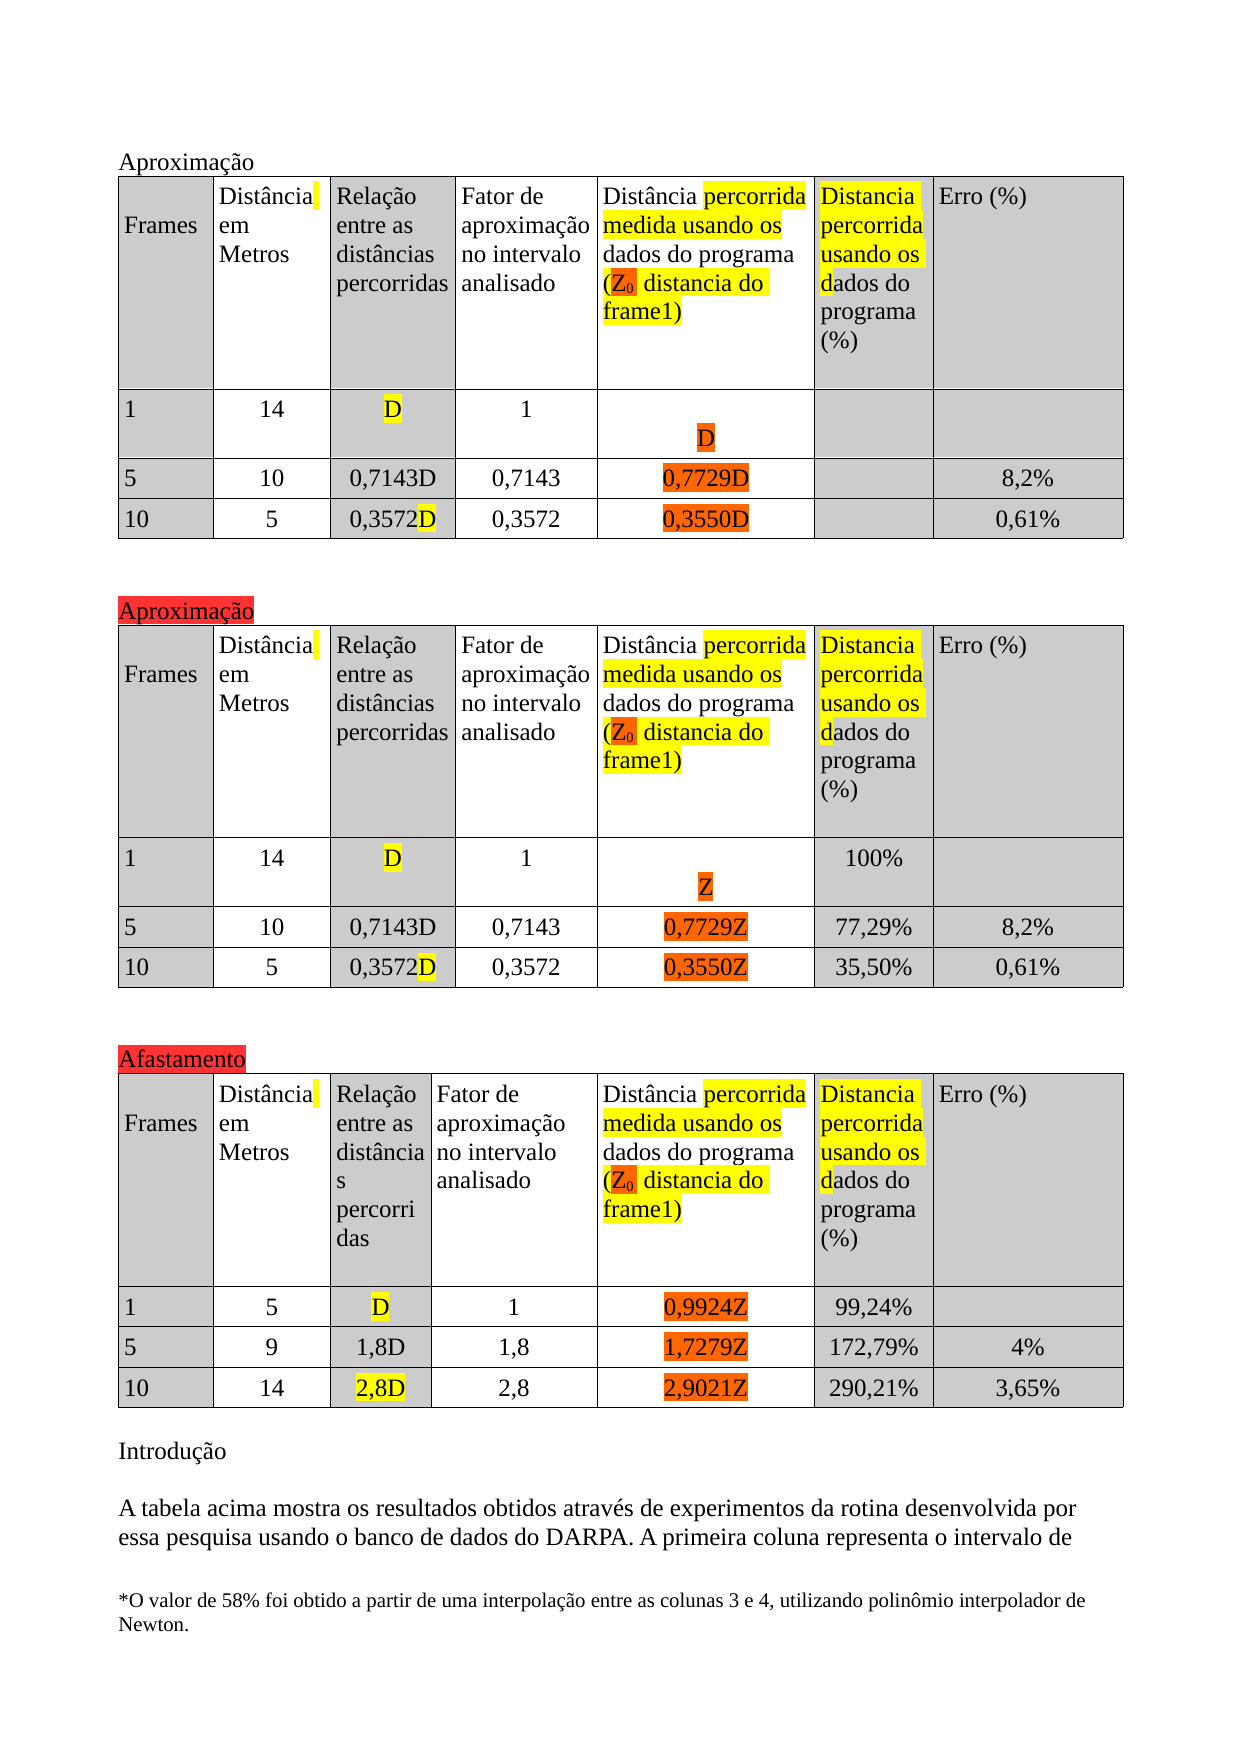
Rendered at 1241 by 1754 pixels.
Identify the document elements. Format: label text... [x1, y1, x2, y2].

table_cell 1 [119, 1287, 213, 1326]
table_header Distancia percorrida usando os dados do programa (%) [815, 1074, 933, 1286]
table_cell 0,7143 [456, 459, 597, 498]
table_header Distancia percorrida usando os dados do programa (%) [815, 626, 933, 837]
table_cell 10 [119, 1368, 213, 1407]
table_header Distância percorrida medida usando os dados do programa (Z0 distancia do frame1) [598, 626, 814, 837]
table_cell 8,2% [934, 459, 1123, 498]
table_cell 0,7729Z [598, 907, 814, 947]
table_cell 100% [815, 838, 933, 906]
table_cell 1 [119, 838, 213, 906]
table_cell 5 [119, 1327, 213, 1367]
table_cell 5 [214, 948, 330, 987]
table_cell 14 [214, 838, 330, 906]
table_cell [934, 838, 1123, 906]
table_header Erro (%) [934, 626, 1123, 837]
table_cell 9 [214, 1327, 330, 1367]
table_header Erro (%) [934, 1074, 1123, 1286]
table_header Distância percorrida medida usando os dados do programa (Z0 distancia do frame1) [598, 1074, 814, 1286]
table_cell D [331, 1287, 431, 1326]
table_cell 0,61% [934, 948, 1123, 987]
text A tabela acima mostra os resultados obtidos através de experimentos da rotina desenvolvida por essa pesquisa usando o banco de dados do DARPA. A primeira coluna representa o intervalo de [118, 1493, 1122, 1551]
table_cell 99,24% [815, 1287, 933, 1326]
table_header Distância em Metros [214, 626, 330, 837]
table_cell 35,50% [815, 948, 933, 987]
table_header Relação entre as distâncias percorridas [331, 1074, 431, 1286]
table_cell [815, 499, 933, 538]
table_cell 0,7143 [456, 907, 597, 947]
text Aproximação [118, 147, 1122, 176]
table_header Frames [119, 177, 213, 388]
table_cell 0,7729D [598, 459, 814, 498]
table_cell 10 [214, 907, 330, 947]
table_cell 2,9021Z [598, 1368, 814, 1407]
table_cell D [331, 390, 455, 457]
table_cell 4% [934, 1327, 1123, 1367]
table_cell [815, 459, 933, 498]
table_cell 0,7143D [331, 459, 455, 498]
table_cell 5 [119, 459, 213, 498]
table_cell [934, 390, 1123, 457]
table_cell 1,8D [331, 1327, 431, 1367]
table_cell 10 [119, 948, 213, 987]
table_cell 0,3572D [331, 499, 455, 538]
table_cell 5 [214, 1287, 330, 1326]
table_cell 1,7279Z [598, 1327, 814, 1367]
table_cell 0,9924Z [598, 1287, 814, 1326]
table_header Relação entre as distâncias percorridas [331, 177, 455, 388]
text Aproximação [118, 596, 1122, 624]
table_cell 77,29% [815, 907, 933, 947]
table_cell Z [598, 838, 814, 906]
table_cell 1 [456, 838, 597, 906]
table_cell 1,8 [432, 1327, 597, 1367]
table_header Distância em Metros [214, 177, 330, 388]
table_cell 0,3550Z [598, 948, 814, 987]
table_cell 0,7143D [331, 907, 455, 947]
table_cell 290,21% [815, 1368, 933, 1407]
table_cell D [598, 390, 814, 457]
table_cell 3,65% [934, 1368, 1123, 1407]
table_cell 8,2% [934, 907, 1123, 947]
table_cell 0,61% [934, 499, 1123, 538]
table_header Erro (%) [934, 177, 1123, 388]
table_cell D [331, 838, 455, 906]
table_header Fator de aproximação no intervalo analisado [456, 177, 597, 388]
table_cell 2,8 [432, 1368, 597, 1407]
table_cell 1 [432, 1287, 597, 1326]
text Introdução [118, 1436, 1122, 1465]
table_header Distância em Metros [214, 1074, 330, 1286]
table_cell [815, 390, 933, 457]
table_cell 1 [119, 390, 213, 457]
table_cell 172,79% [815, 1327, 933, 1367]
table_header Distancia percorrida usando os dados do programa (%) [815, 177, 933, 388]
table_cell 0,3550D [598, 499, 814, 538]
table_header Fator de aproximação no intervalo analisado [456, 626, 597, 837]
table_header Frames [119, 626, 213, 837]
table_cell 2,8D [331, 1368, 431, 1407]
table_header Distância percorrida medida usando os dados do programa (Z0 distancia do frame1) [598, 177, 814, 388]
table_cell 5 [214, 499, 330, 538]
table_cell 14 [214, 390, 330, 457]
table_cell 0,3572 [456, 948, 597, 987]
table_cell 10 [119, 499, 213, 538]
table_header Frames [119, 1074, 213, 1286]
table_cell 14 [214, 1368, 330, 1407]
table_cell 0,3572D [331, 948, 455, 987]
table_cell 10 [214, 459, 330, 498]
text Afastamento [118, 1044, 1122, 1073]
table_cell 0,3572 [456, 499, 597, 538]
table_cell 5 [119, 907, 213, 947]
table_cell [934, 1287, 1123, 1326]
table_header Relação entre as distâncias percorridas [331, 626, 455, 837]
table_cell 1 [456, 390, 597, 457]
table_header Fator de aproximação no intervalo analisado [432, 1074, 597, 1286]
